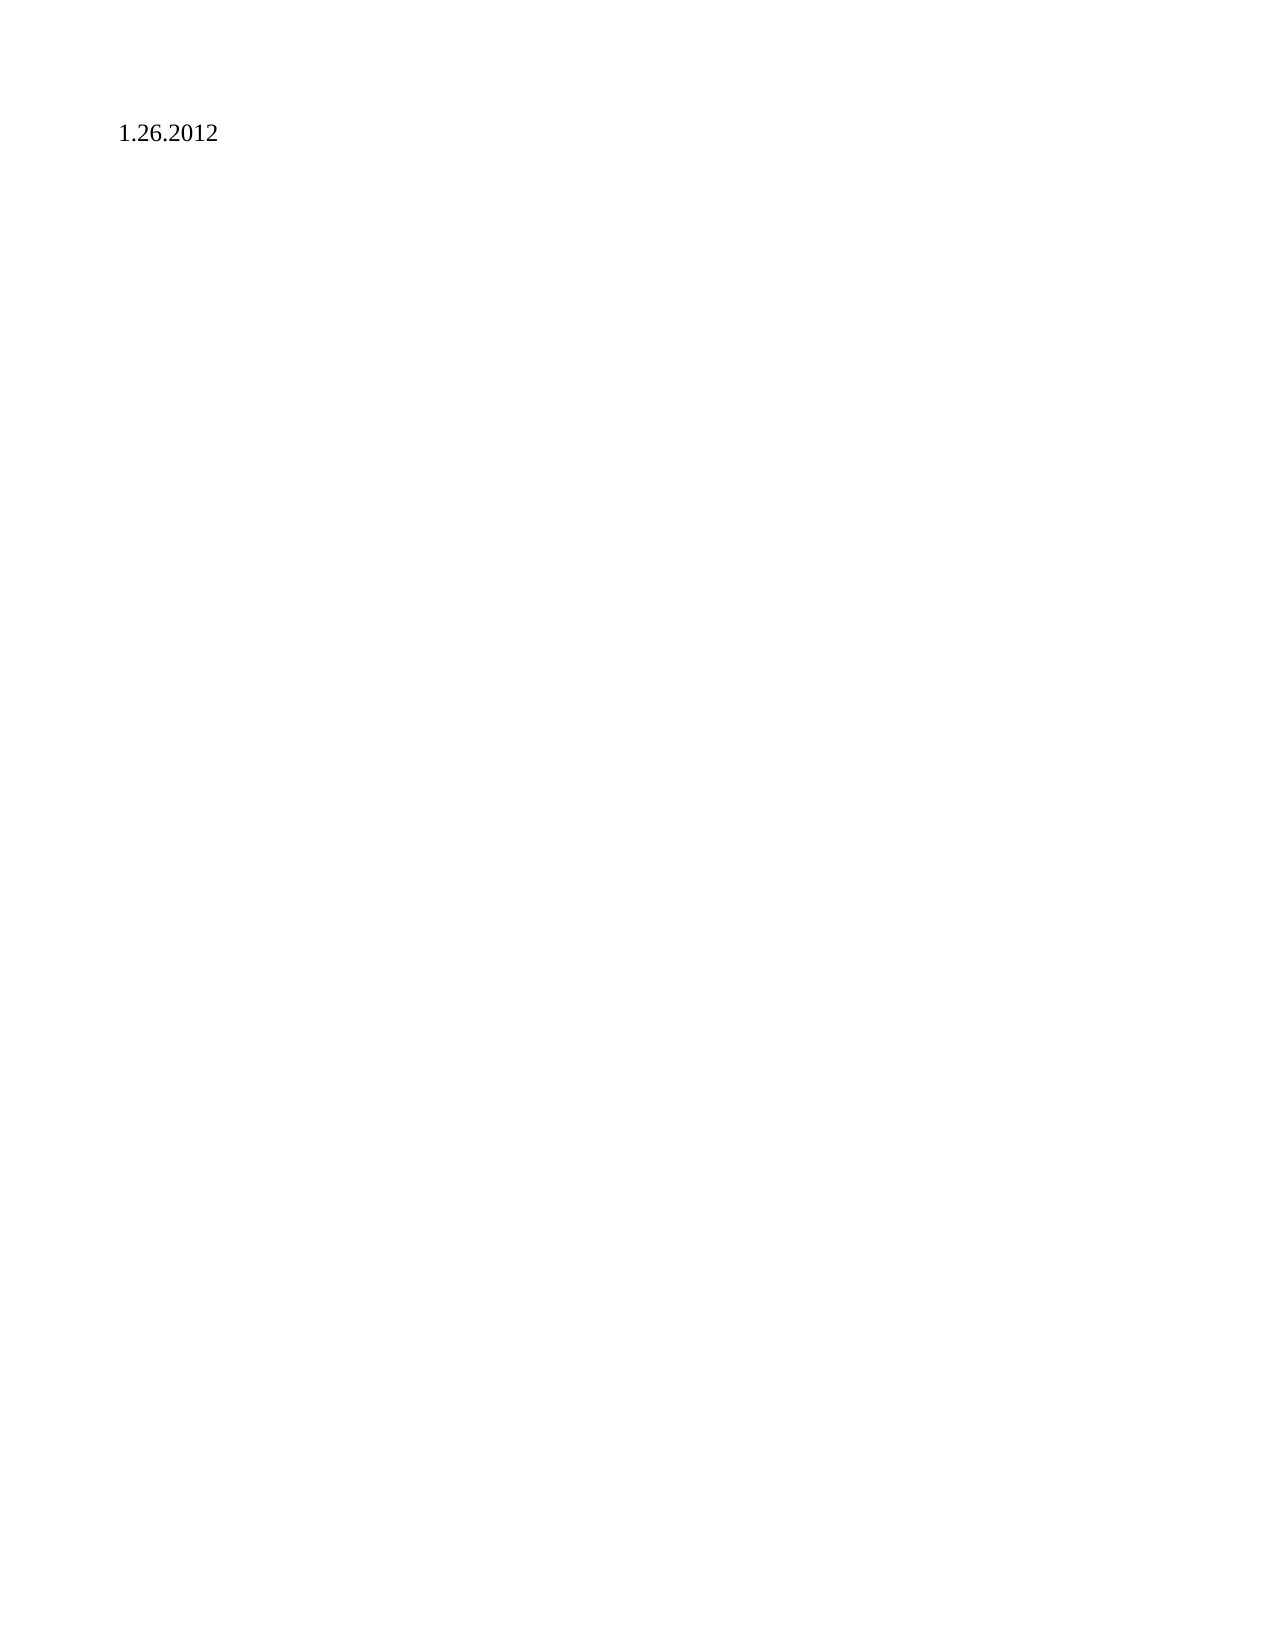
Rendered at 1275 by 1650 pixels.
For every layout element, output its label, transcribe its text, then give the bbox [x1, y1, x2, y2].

text 1.26.2012 [118, 118, 1157, 147]
